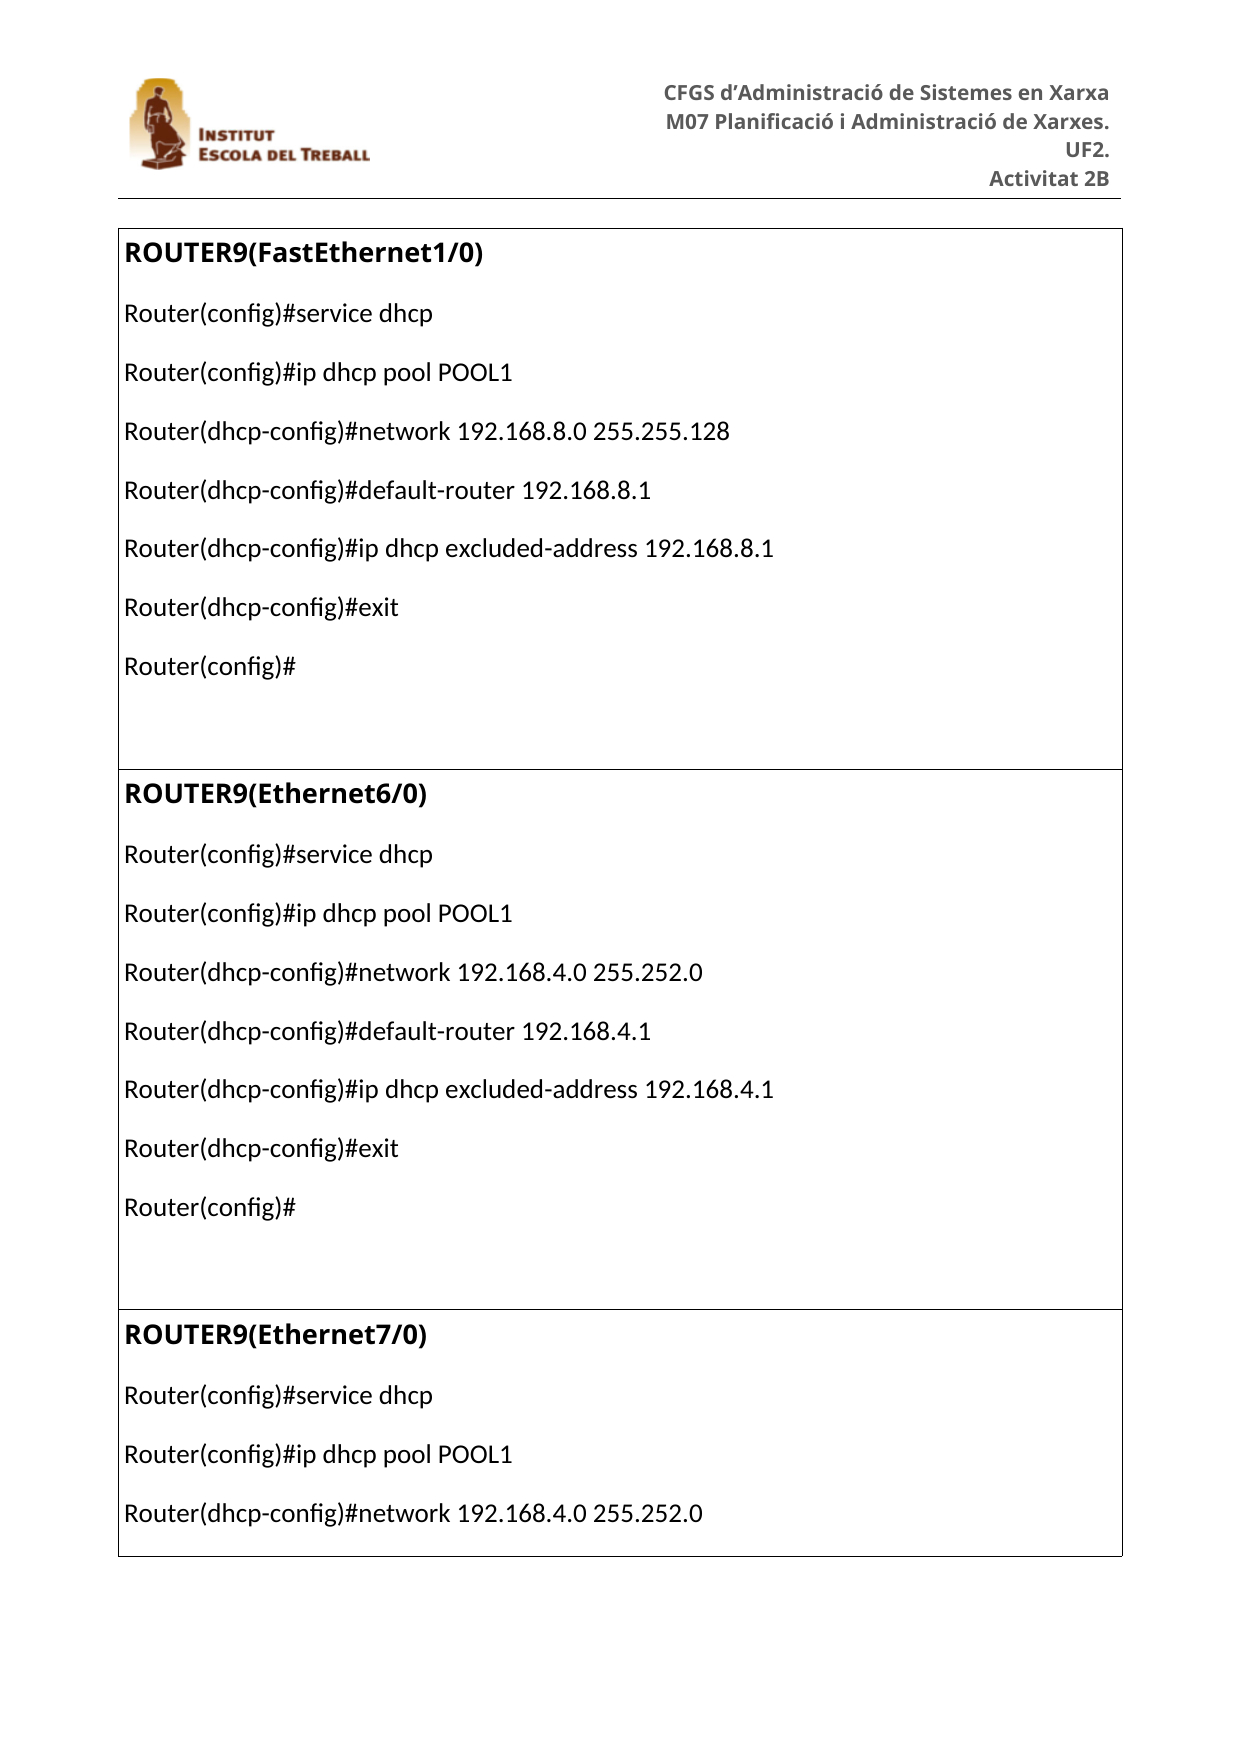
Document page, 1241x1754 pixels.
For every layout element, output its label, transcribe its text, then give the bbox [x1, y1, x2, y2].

table_cell ROUTER9(Ethernet6/0) Router(config)#service dhcp Router(config)#ip dhcp pool POOL1 Router(dhcp-config)#network 192.168.4.0 255.252.0 Router(dhcp-config)#default-router 192.168.4.1 Router(dhcp-config)#ip dhcp excluded-address 192.168.4.1 Router(dhcp-config)#exit Router(config)# [119, 770, 1122, 1309]
table_cell ROUTER9(FastEthernet1/0) Router(config)#service dhcp Router(config)#ip dhcp pool POOL1 Router(dhcp-config)#network 192.168.8.0 255.255.128 Router(dhcp-config)#default-router 192.168.8.1 Router(dhcp-config)#ip dhcp excluded-address 192.168.8.1 Router(dhcp-config)#exit Router(config)# [119, 229, 1122, 768]
table_cell ROUTER9(Ethernet7/0) Router(config)#service dhcp Router(config)#ip dhcp pool POOL1 Router(dhcp-config)#network 192.168.4.0 255.252.0 [119, 1310, 1122, 1556]
picture [129, 78, 370, 170]
